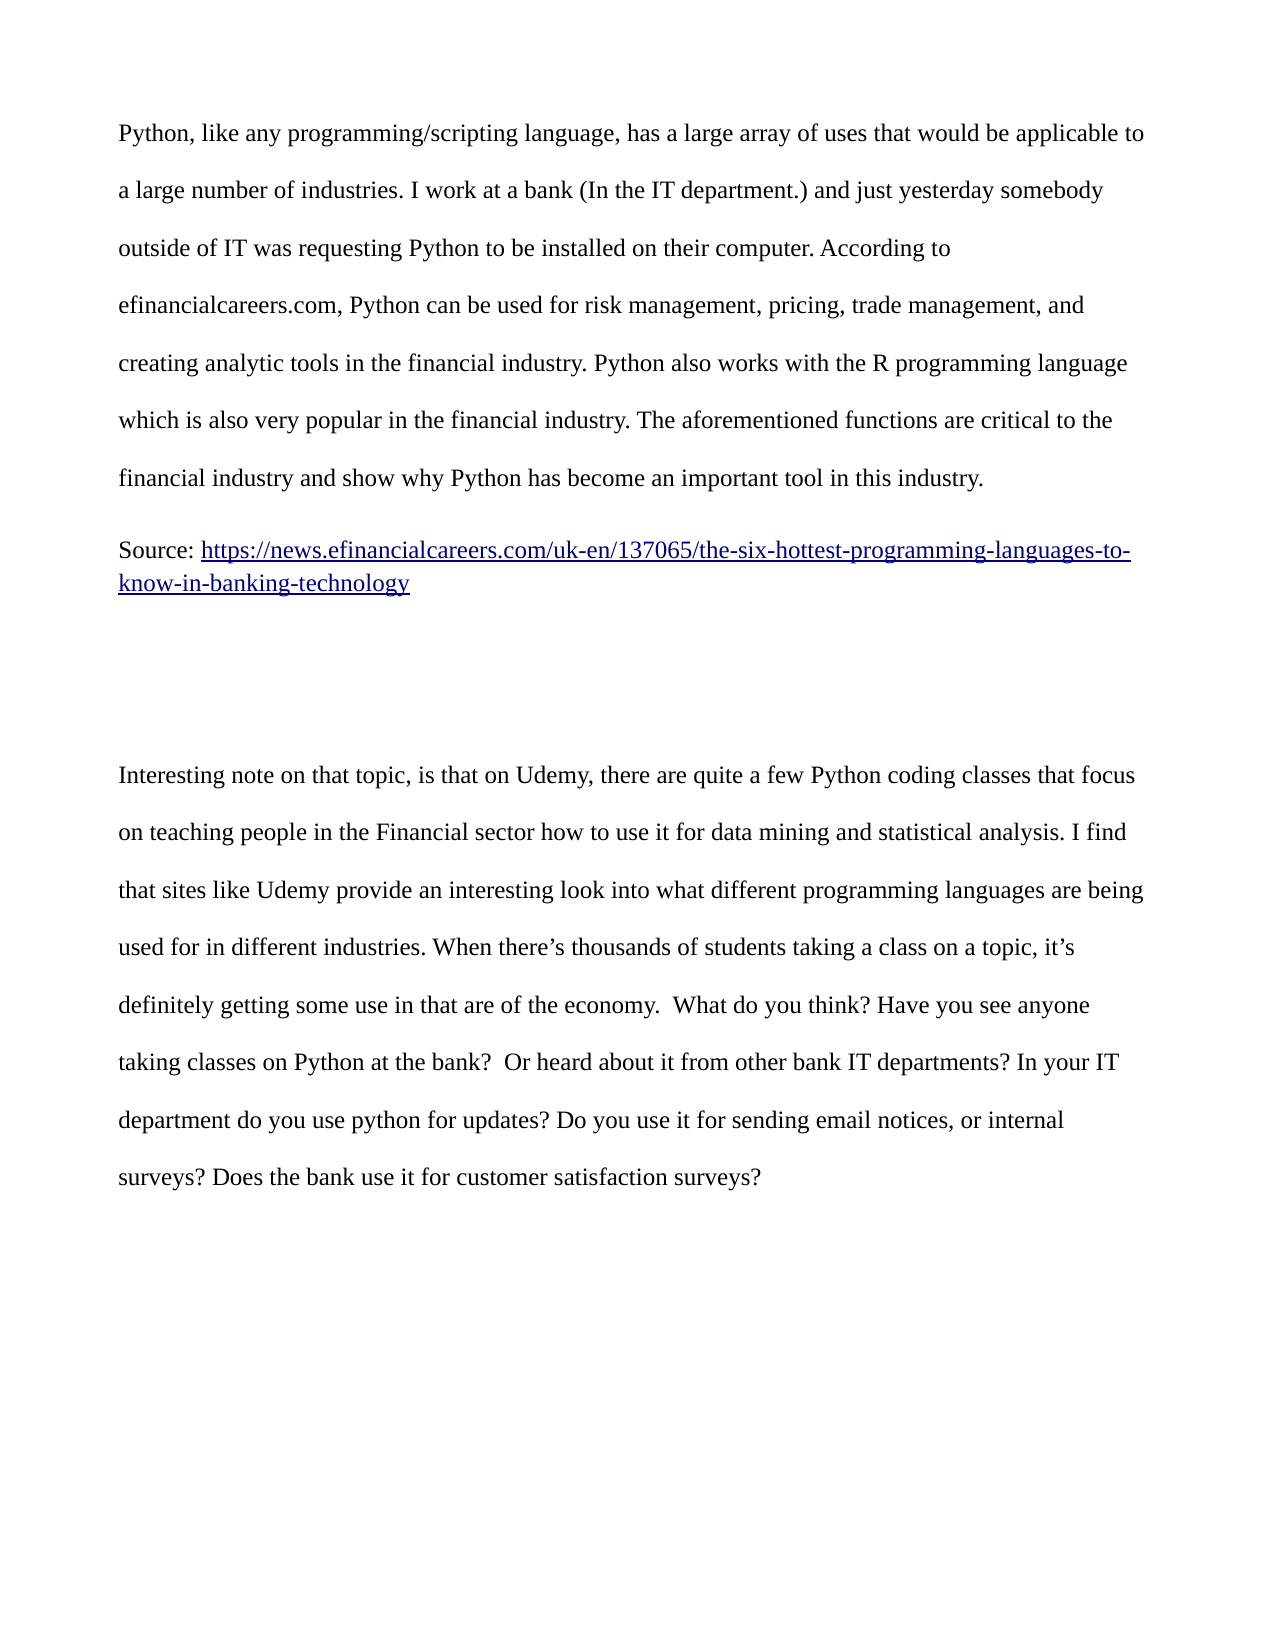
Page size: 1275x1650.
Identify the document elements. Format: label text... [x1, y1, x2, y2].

text Interesting note on that topic, is that on Udemy, there are quite a few Python coding classes that focus on teaching people in the Financial sector how to use it for data mining and statistical analysis. I find that sites like Udemy provide an interesting look into what different programming languages are being used for in different industries. When there’s thousands of students taking a class on a topic, it’s definitely getting some use in that are of the economy. What do you think? Have you see anyone taking classes on Python at the bank? Or heard about it from other bank IT departments? In your IT department do you use python for updates? Do you use it for sending email notices, or internal surveys? Does the bank use it for customer satisfaction surveys? [118, 760, 1157, 1191]
text Source: https://news.efinancialcareers.com/uk-en/137065/the-six-hottest-programming-languages-to-know-in-banking-technology [118, 535, 1157, 597]
text Python, like any programming/scripting language, has a large array of uses that would be applicable to a large number of industries. I work at a bank (In the IT department.) and just yesterday somebody outside of IT was requesting Python to be installed on their computer. According to efinancialcareers.com, Python can be used for risk management, pricing, trade management, and creating analytic tools in the financial industry. Python also works with the R programming language which is also very popular in the financial industry. The aforementioned functions are critical to the financial industry and show why Python has become an important tool in this industry. [118, 118, 1157, 492]
